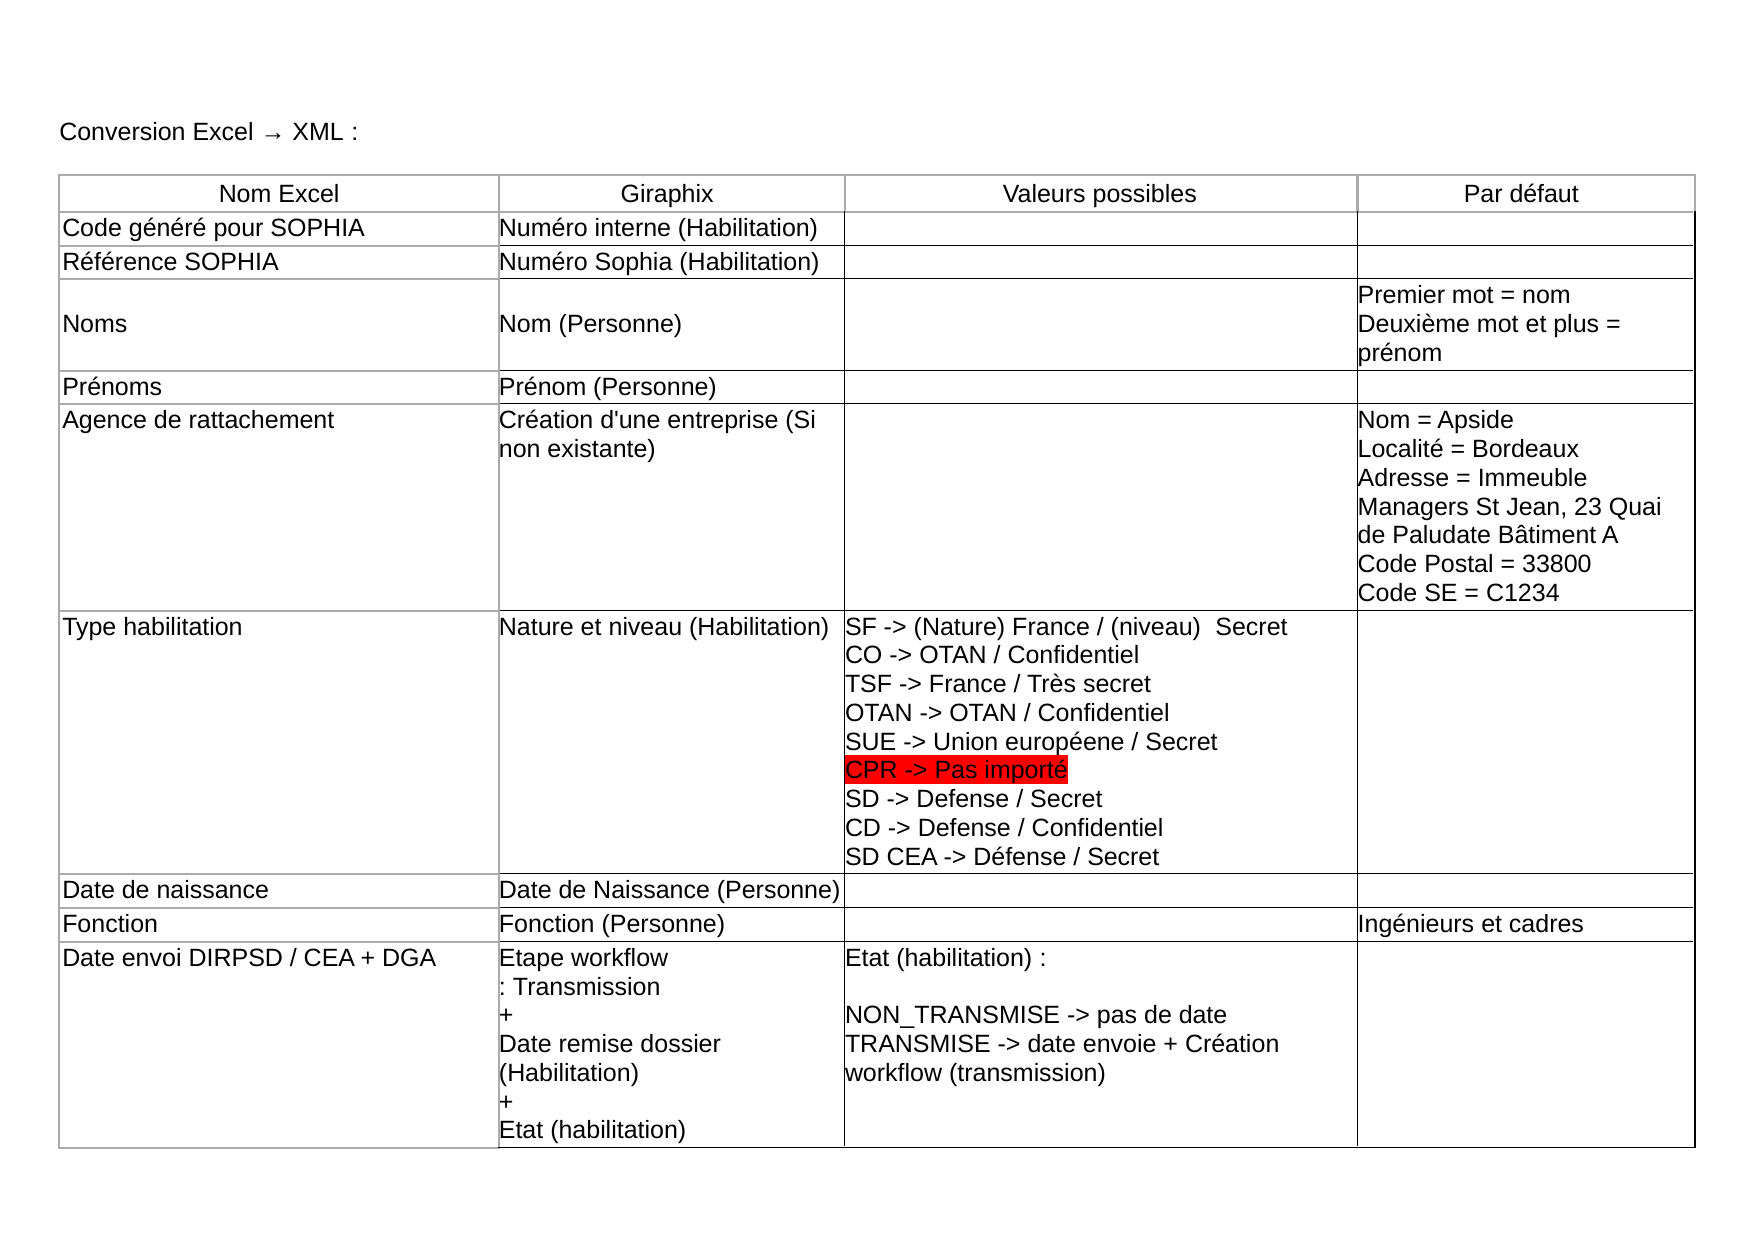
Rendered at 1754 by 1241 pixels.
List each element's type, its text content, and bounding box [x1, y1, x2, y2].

table_cell [1358, 211, 1694, 244]
table_cell Numéro Sophia (Habilitation) [500, 246, 844, 278]
table_cell [1358, 941, 1694, 1147]
table_cell [845, 874, 1357, 907]
table_cell Date de Naissance (Personne) [500, 874, 844, 907]
table_cell Numéro interne (Habilitation) [500, 213, 844, 244]
table_cell Création d'une entreprise (Si non existante) [500, 404, 844, 609]
table_cell Nom (Personne) [500, 279, 844, 369]
table_cell [1358, 873, 1694, 907]
table_cell Etat (habilitation) : NON_TRANSMISE -> pas de date TRANSMISE -> date envoie + Création workflow (transmission) [845, 942, 1357, 1147]
table_cell [1358, 245, 1694, 278]
table_cell Prénoms [60, 372, 498, 403]
table_cell Agence de rattachement [60, 405, 498, 609]
table_cell [845, 908, 1357, 941]
table_cell Date de naissance [60, 875, 498, 907]
table_cell [1358, 610, 1694, 873]
table_cell Type habilitation [60, 612, 498, 873]
table_cell Fonction [60, 909, 498, 941]
table_header Nom Excel [60, 176, 498, 211]
table_cell Nature et niveau (Habilitation) [500, 611, 844, 873]
table_cell [1358, 370, 1694, 403]
text Conversion Excel → XML : [59, 117, 1695, 145]
table_cell Noms [60, 280, 498, 369]
table_header Valeurs possibles [846, 176, 1356, 211]
table_cell Date envoi DIRPSD / CEA + DGA [60, 943, 498, 1147]
table_cell [845, 404, 1357, 609]
table_cell Prénom (Personne) [500, 371, 844, 403]
table_header Giraphix [500, 176, 844, 211]
table_cell [845, 279, 1357, 369]
table_cell [845, 246, 1357, 278]
table_cell Nom = Apside Localité = Bordeaux Adresse = Immeuble Managers St Jean, 23 Quai de Paludate Bâtiment A Code Postal = 33800 Code SE = C1234 [1358, 403, 1694, 609]
table_cell [845, 213, 1357, 244]
table_cell Etape workflow : Transmission + Date remise dossier (Habilitation) + Etat (habilitation) [500, 942, 845, 1147]
table_cell Code généré pour SOPHIA [60, 213, 498, 244]
table_cell Ingénieurs et cadres [1358, 907, 1694, 941]
table_cell Fonction (Personne) [500, 908, 844, 941]
table_cell SF -> (Nature) France / (niveau) Secret CO -> OTAN / Confidentiel TSF -> France / Très secret OTAN -> OTAN / Confidentiel SUE -> Union européene / Secret CPR -> Pas importé SD -> Defense / Secret CD -> Defense / Confidentiel SD CEA -> Défense / Secret [845, 611, 1357, 873]
table_cell Premier mot = nom Deuxième mot et plus = prénom [1358, 278, 1694, 369]
table_header Par défaut [1359, 176, 1694, 211]
table_cell [845, 371, 1357, 403]
table_cell Référence SOPHIA [60, 247, 498, 278]
